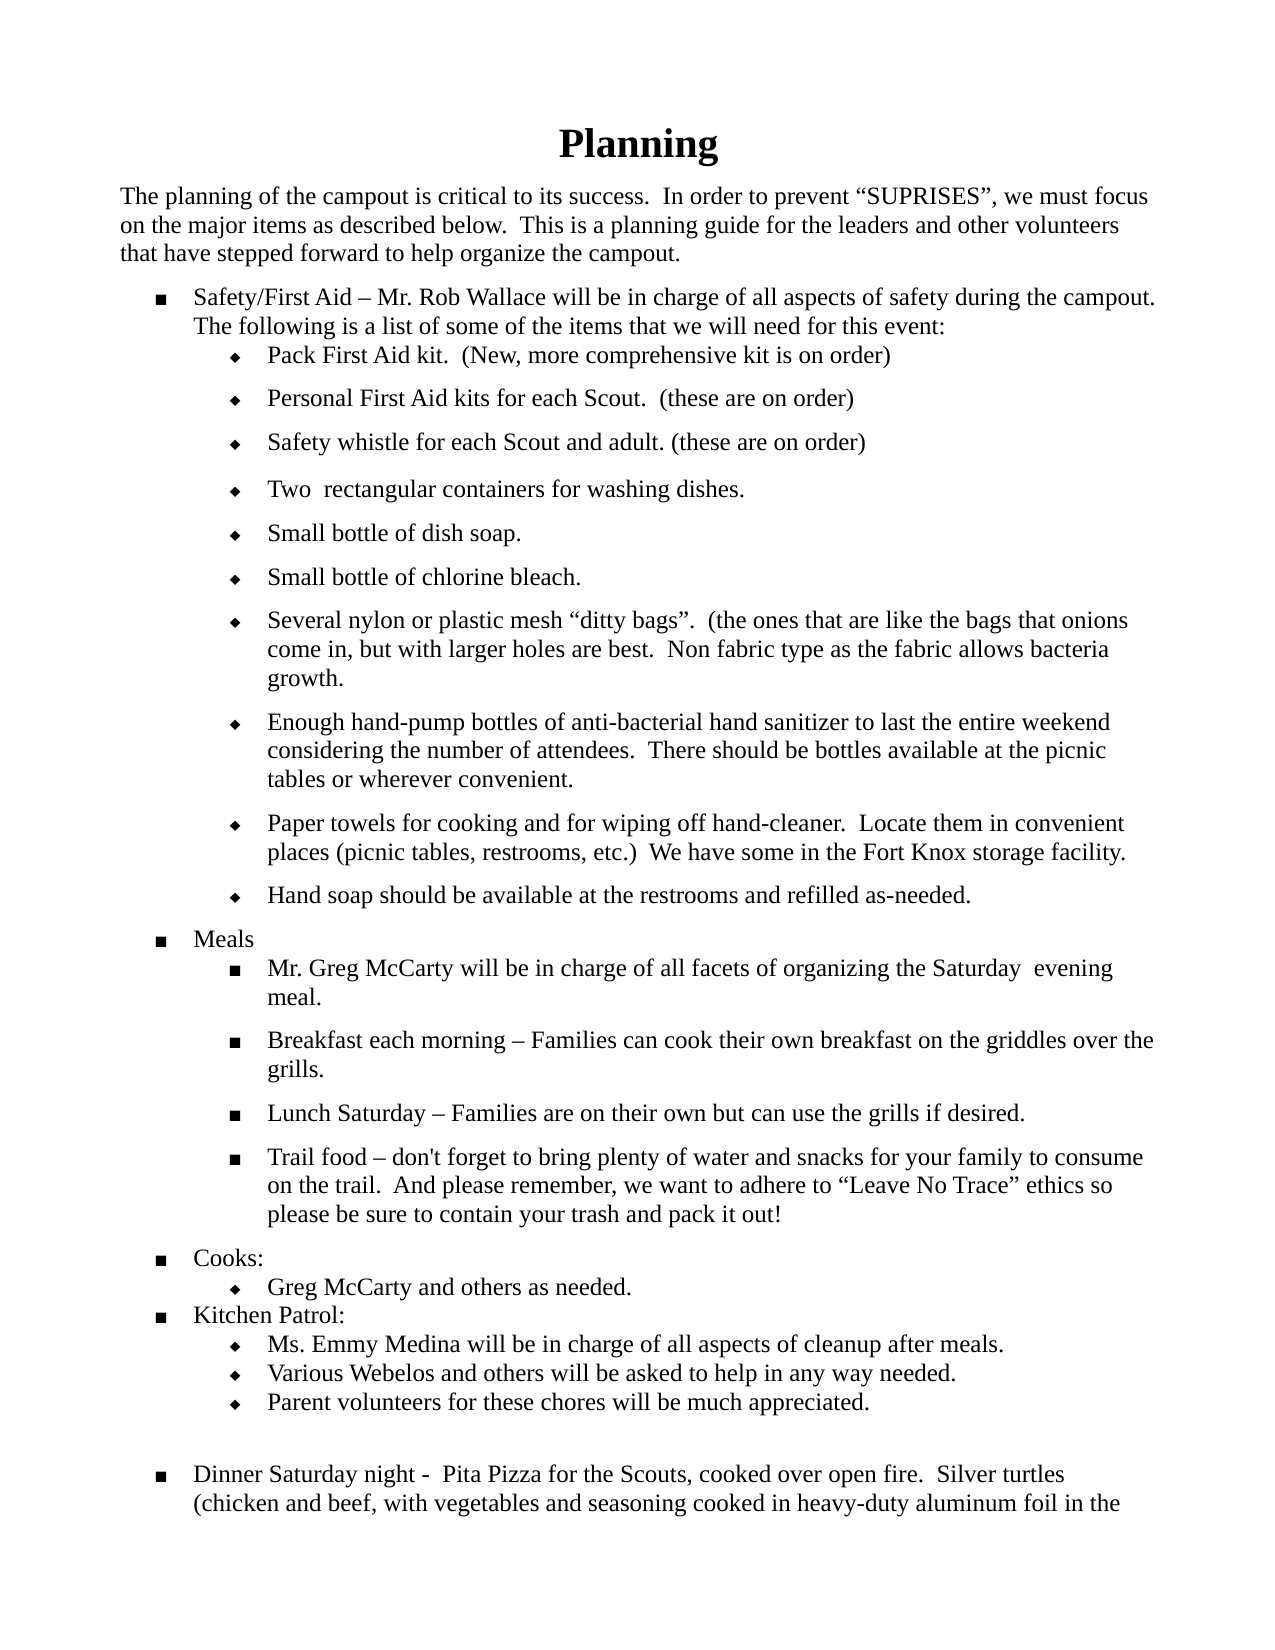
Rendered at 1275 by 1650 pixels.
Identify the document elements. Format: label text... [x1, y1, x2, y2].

list Small bottle of dish soap. [229, 518, 1157, 547]
list Dinner Saturday night - Pita Pizza for the Scouts, cooked over open fire. Silver turtles (chicken and beef, with vegetables and seasoning cooked in heavy-duty aluminum foil in the [156, 1459, 1157, 1517]
text The planning of the campout is critical to its success. In order to prevent “SUPRISES”, we must focus on the major items as described below. This is a planning guide for the leaders and other volunteers that have stepped forward to help organize the campout. [120, 181, 1157, 267]
list Lunch Saturday – Families are on their own but can use the grills if desired. [229, 1098, 1157, 1127]
list Meals [156, 924, 1157, 953]
text Planning [120, 118, 1157, 166]
list Pack First Aid kit. (New, more comprehensive kit is on order) [229, 340, 1157, 368]
list Various Webelos and others will be asked to help in any way needed. [229, 1358, 1157, 1387]
list Breakfast each morning – Families can cook their own breakfast on the griddles over the grills. [229, 1025, 1157, 1083]
list Enough hand-pump bottles of anti-bacterial hand sanitizer to last the entire weekend considering the number of attendees. There should be bottles available at the picnic tables or wherever convenient. [229, 707, 1157, 793]
list Safety whistle for each Scout and adult. (these are on order) [229, 427, 1157, 456]
list Personal First Aid kits for each Scout. (these are on order) [229, 383, 1157, 412]
list Hand soap should be available at the restrooms and refilled as-needed. [229, 880, 1157, 909]
list Kitchen Patrol: [156, 1300, 1157, 1329]
list Parent volunteers for these chores will be much appreciated. [229, 1387, 1157, 1415]
list Paper towels for cooking and for wiping off hand-cleaner. Locate them in convenient places (picnic tables, restrooms, etc.) We have some in the Fort Knox storage facility. [229, 808, 1157, 865]
list Safety/First Aid – Mr. Rob Wallace will be in charge of all aspects of safety during the campout. The following is a list of some of the items that we will need for this event: [156, 282, 1157, 340]
list Trail food – don't forget to bring plenty of water and snacks for your family to consume on the trail. And please remember, we want to adhere to “Leave No Trace” ethics so please be sure to contain your trash and pack it out! [229, 1142, 1157, 1228]
list Mr. Greg McCarty will be in charge of all facets of organizing the Saturday evening meal. [229, 953, 1157, 1010]
list Two rectangular containers for washing dishes. [229, 474, 1157, 503]
list Greg McCarty and others as needed. [229, 1272, 1157, 1300]
list Small bottle of chlorine bleach. [229, 562, 1157, 590]
list Ms. Emmy Medina will be in charge of all aspects of cleanup after meals. [229, 1329, 1157, 1358]
list Cooks: [156, 1243, 1157, 1272]
list Several nylon or plastic mesh “ditty bags”. (the ones that are like the bags that onions come in, but with larger holes are best. Non fabric type as the fabric allows bacteria growth. [229, 605, 1157, 692]
